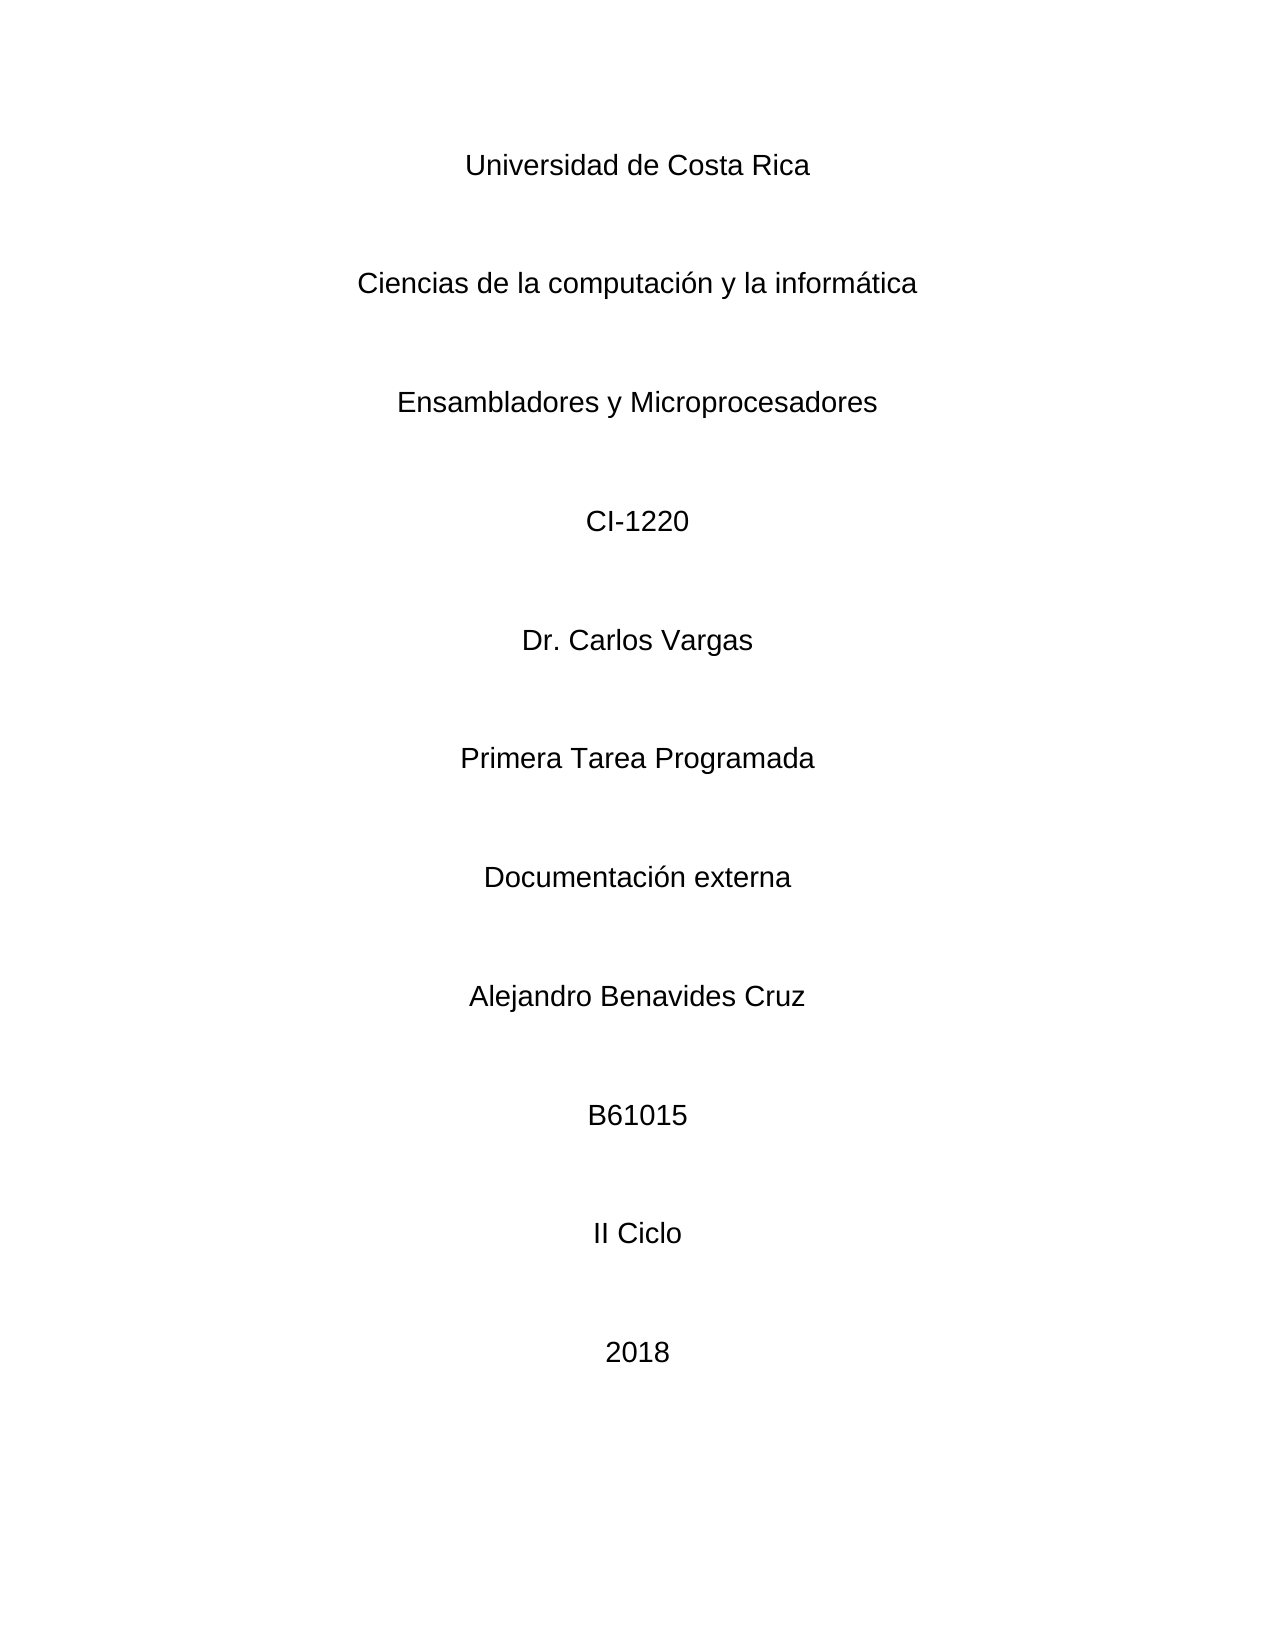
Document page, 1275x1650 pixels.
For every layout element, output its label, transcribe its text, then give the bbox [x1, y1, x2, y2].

text 2018 [177, 1335, 1098, 1369]
text CI-1220 [177, 504, 1098, 537]
text Alejandro Benavides Cruz [177, 979, 1098, 1012]
text Universidad de Costa Rica [177, 148, 1098, 181]
text Ciencias de la computación y la informática [177, 266, 1098, 300]
text Documentación externa [177, 860, 1098, 894]
text Dr. Carlos Vargas [177, 623, 1098, 656]
text Primera Tarea Programada [177, 741, 1098, 775]
text II Ciclo [177, 1216, 1098, 1250]
text Ensambladores y Microprocesadores [177, 385, 1098, 419]
text B61015 [177, 1098, 1098, 1131]
